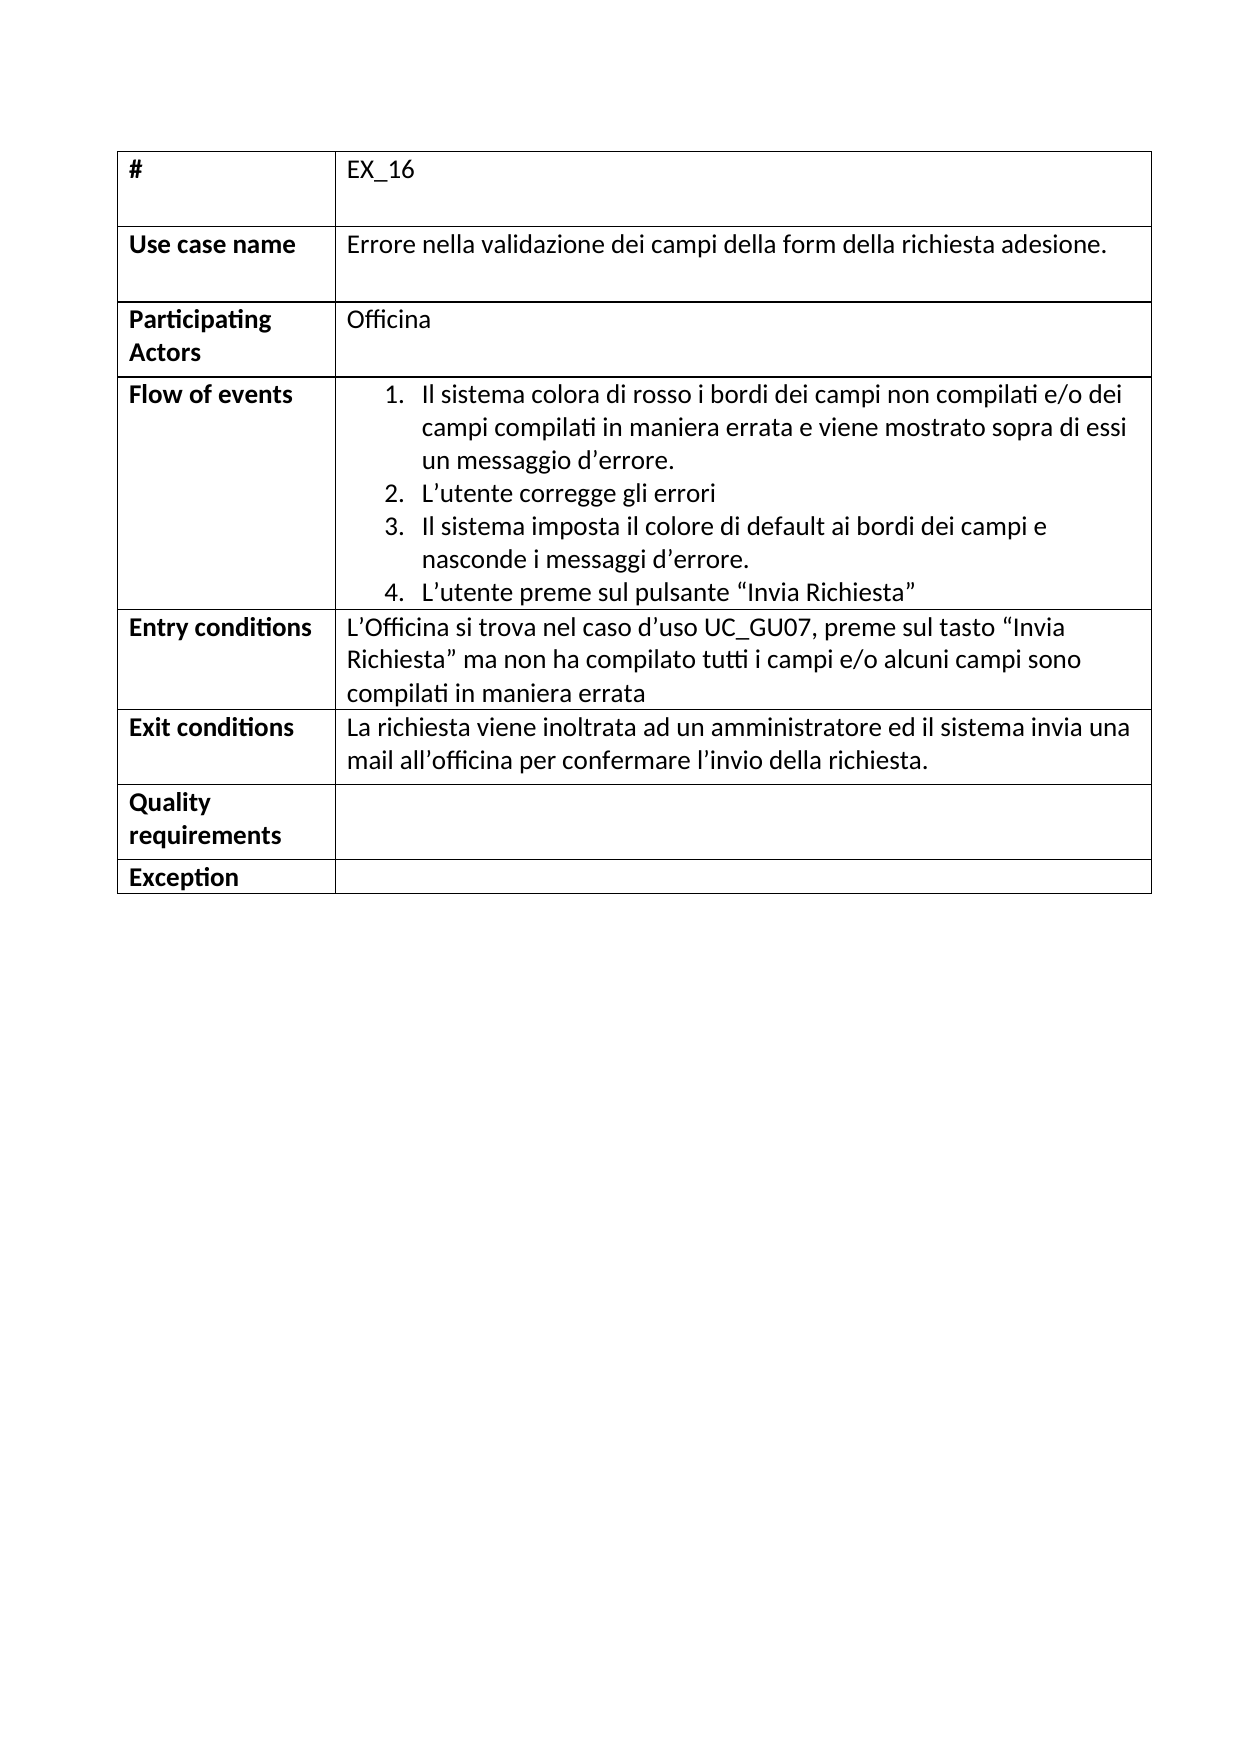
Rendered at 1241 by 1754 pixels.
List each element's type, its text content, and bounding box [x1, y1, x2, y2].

table_cell Exception [118, 860, 335, 893]
table_cell Quality requirements [118, 785, 335, 859]
table_cell Il sistema colora di rosso i bordi dei campi non compilati e/o dei campi compilati in maniera errata e viene mostrato sopra di essi un messaggio d’errore. L’utente corregge gli errori Il sistema imposta il colore di default ai bordi dei campi e nasconde i messaggi d’errore. L’utente preme sul pulsante “Invia Richiesta” [336, 378, 1151, 609]
table_cell Errore nella validazione dei campi della form della richiesta adesione. [336, 227, 1151, 301]
table_cell [336, 860, 1151, 893]
table_cell Use case name [118, 227, 335, 301]
table_cell Entry conditions [118, 610, 335, 709]
table_cell [336, 785, 1151, 859]
table_header EX_16 [336, 152, 1151, 226]
table_cell L’Officina si trova nel caso d’uso UC_GU07, preme sul tasto “Invia Richiesta” ma non ha compilato tutti i campi e/o alcuni campi sono compilati in maniera errata [336, 610, 1151, 709]
table_cell Officina [336, 303, 1151, 376]
table_cell Flow of events [118, 378, 335, 609]
table_cell Exit conditions [118, 710, 335, 784]
table_cell Participating Actors [118, 303, 335, 376]
table_cell La richiesta viene inoltrata ad un amministratore ed il sistema invia una mail all’officina per confermare l’invio della richiesta. [336, 710, 1151, 784]
table_header # [118, 152, 335, 226]
